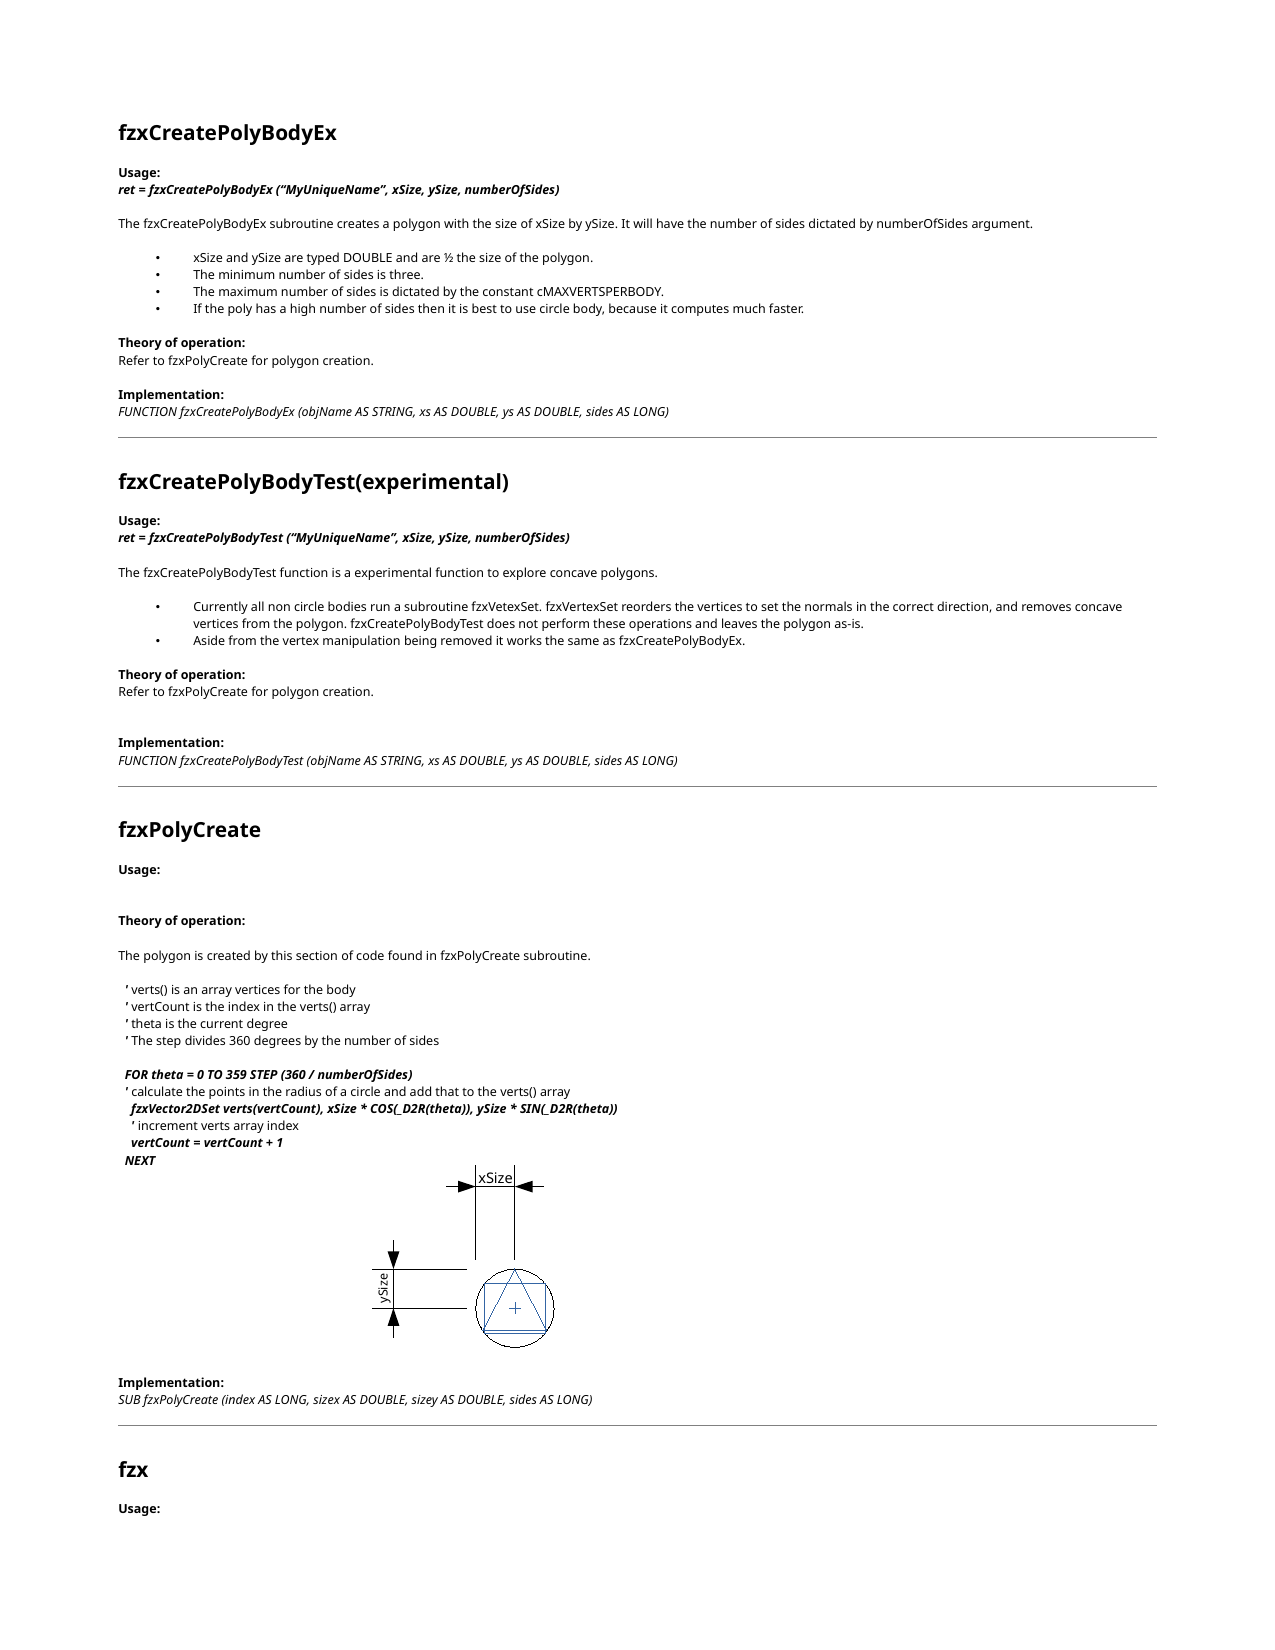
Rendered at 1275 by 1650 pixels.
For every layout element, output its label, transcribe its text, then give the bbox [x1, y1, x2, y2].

text fzxVector2DSet verts(vertCount), xSize * COS(_D2R(theta)), ySize * SIN(_D2R(theta)) [118, 1100, 1157, 1117]
text ret = fzxCreatePolyBodyEx (“MyUniqueName”, xSize, ySize, numberOfSides) [118, 181, 1157, 198]
text Usage: [118, 164, 1157, 181]
text Usage: [118, 512, 1157, 529]
text Refer to fzxPolyCreate for polygon creation. [118, 352, 1157, 369]
text ret = fzxCreatePolyBodyTest (“MyUniqueName”, xSize, ySize, numberOfSides) [118, 529, 1157, 547]
text The polygon is created by this section of code found in fzxPolyCreate subroutine. [118, 947, 1157, 964]
text Implementation: [118, 386, 1157, 403]
list Aside from the vertex manipulation being removed it works the same as fzxCreatePolyBodyEx. [156, 632, 1157, 649]
text ' The step divides 360 degrees by the number of sides [118, 1032, 1157, 1049]
text Usage: [118, 1500, 1157, 1517]
text Usage: [118, 861, 1157, 878]
text ' calculate the points in the radius of a circle and add that to the verts() array [118, 1083, 1157, 1100]
text FOR theta = 0 TO 359 STEP (360 / numberOfSides) [118, 1066, 1157, 1083]
text NEXT [118, 1152, 1157, 1169]
text Theory of operation: [118, 912, 1157, 929]
text vertCount = vertCount + 1 [118, 1134, 1157, 1152]
text ' vertCount is the index in the verts() array [118, 998, 1157, 1015]
text fzxCreatePolyBodyTest(experimental) [118, 467, 1157, 495]
list If the poly has a high number of sides then it is best to use circle body, because it computes much faster. [156, 300, 1157, 317]
text Refer to fzxPolyCreate for polygon creation. [118, 683, 1157, 700]
text Implementation: [118, 1374, 1157, 1391]
text Theory of operation: [118, 666, 1157, 683]
text The fzxCreatePolyBodyTest function is a experimental function to explore concave polygons. [118, 564, 1157, 581]
text ' theta is the current degree [118, 1015, 1157, 1032]
list The minimum number of sides is three. [156, 266, 1157, 283]
text fzxCreatePolyBodyEx [118, 118, 1157, 147]
text ' increment verts array index [118, 1117, 1157, 1134]
text SUB fzxPolyCreate (index AS LONG, sizex AS DOUBLE, sizey AS DOUBLE, sides AS LONG) [118, 1391, 1157, 1408]
list The maximum number of sides is dictated by the constant cMAXVERTSPERBODY. [156, 283, 1157, 300]
list Currently all non circle bodies run a subroutine fzxVetexSet. fzxVertexSet reorders the vertices to set the normals in the correct direction, and removes concave vertices from the polygon. fzxCreatePolyBodyTest does not perform these operations and leaves the polygon as-is. [156, 598, 1157, 632]
text The fzxCreatePolyBodyEx subroutine creates a polygon with the size of xSize by ySize. It will have the number of sides dictated by numberOfSides argument. [118, 215, 1157, 232]
text fzxPolyCreate [118, 816, 1157, 844]
text ' verts() is an array vertices for the body [118, 981, 1157, 998]
text fzx [118, 1455, 1157, 1483]
text Implementation: [118, 734, 1157, 752]
text Theory of operation: [118, 334, 1157, 352]
text FUNCTION fzxCreatePolyBodyTest (objName AS STRING, xs AS DOUBLE, ys AS DOUBLE, sides AS LONG) [118, 752, 1157, 769]
list xSize and ySize are typed DOUBLE and are ½ the size of the polygon. [156, 249, 1157, 266]
text FUNCTION fzxCreatePolyBodyEx (objName AS STRING, xs AS DOUBLE, ys AS DOUBLE, sides AS LONG) [118, 403, 1157, 420]
